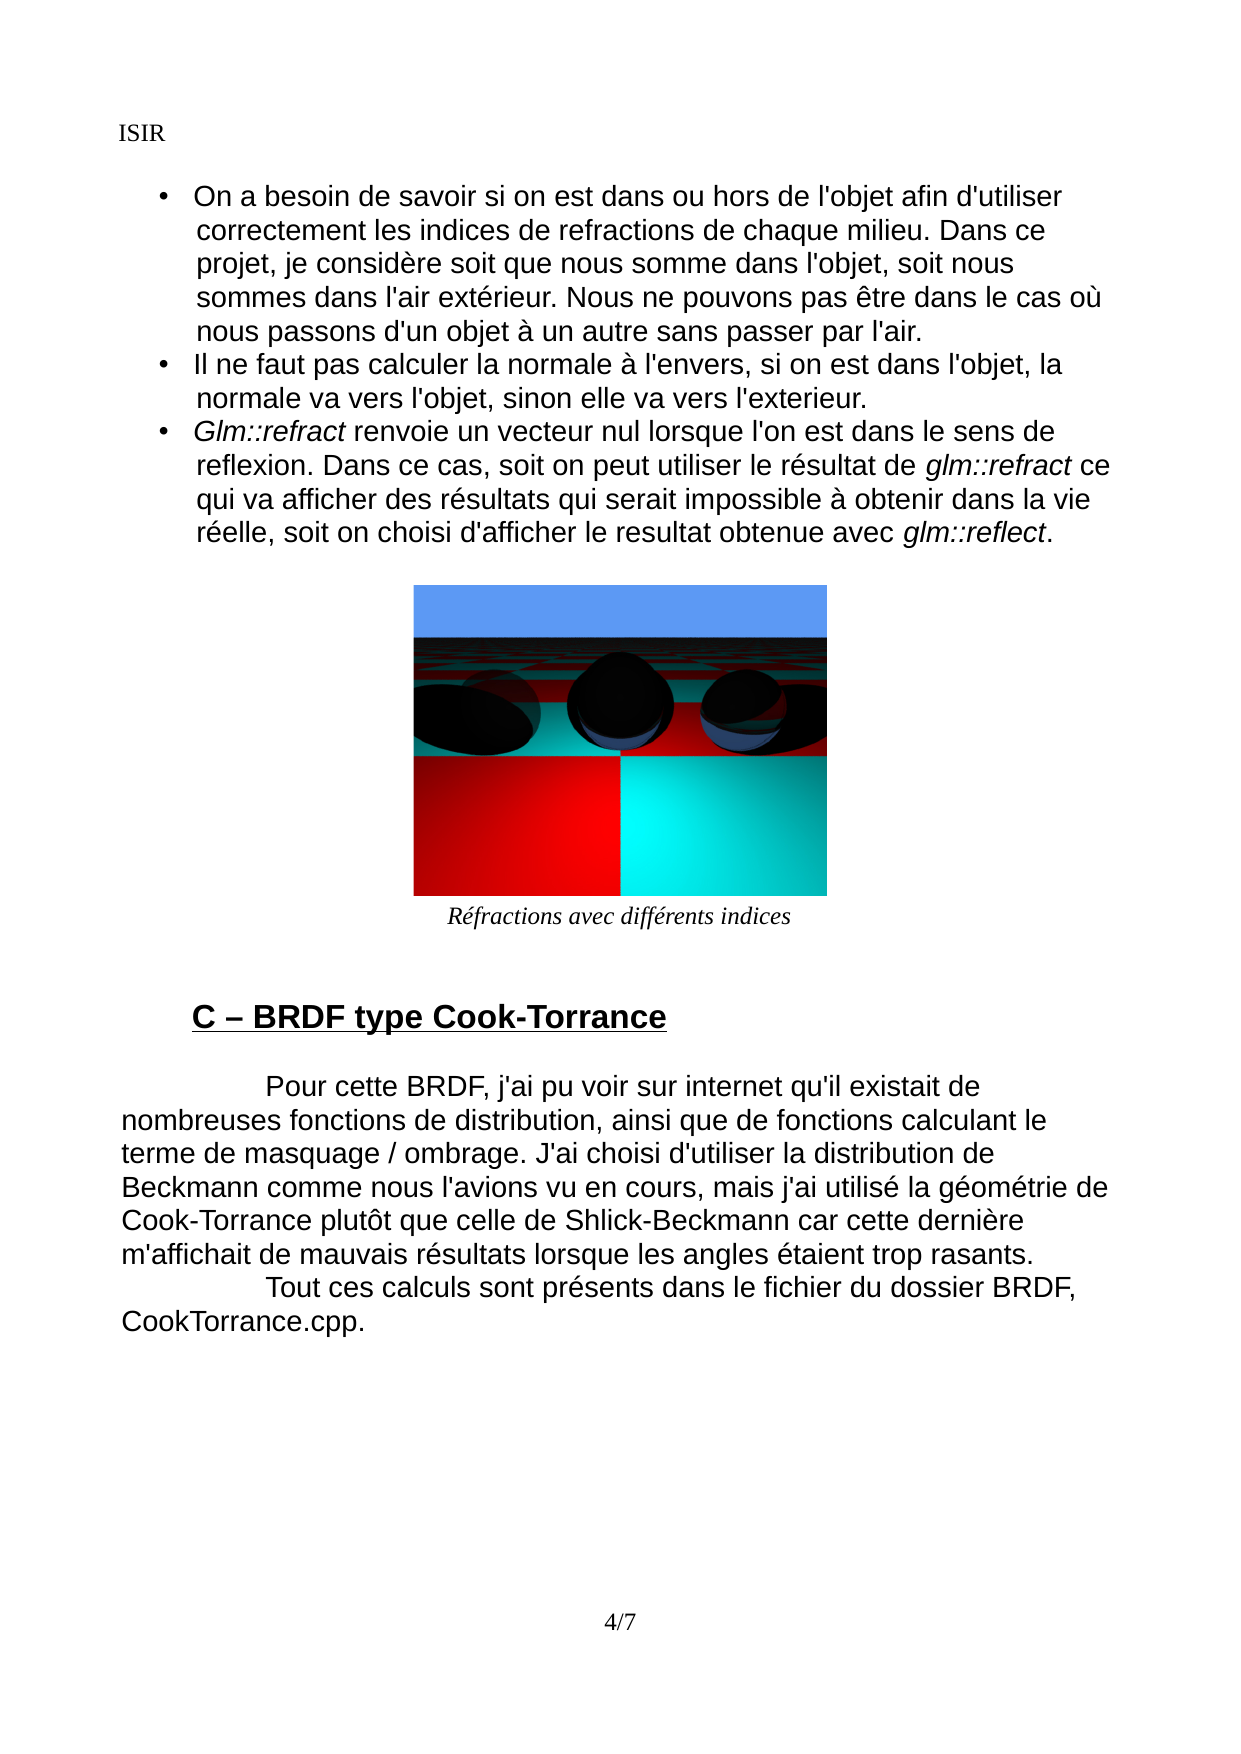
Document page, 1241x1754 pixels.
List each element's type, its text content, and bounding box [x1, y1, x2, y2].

list Glm::refract renvoie un vecteur nul lorsque l'on est dans le sens de reflexion. Dans ce cas, soit on peut utiliser le résultat de glm::refract ce qui va afficher des résultats qui serait impossible à obtenir dans la vie réelle, soit on choisi d'afficher le resultat obtenue avec glm::reflect. [156, 414, 1122, 552]
text Pour cette BRDF, j'ai pu voir sur internet qu'il existait de nombreuses fonctions de distribution, ainsi que de fonctions calculant le terme de masquage / ombrage. J'ai choisi d'utiliser la distribution de Beckmann comme nous l'avions vu en cours, mais j'ai utilisé la géométrie de Cook-Torrance plutôt que celle de Shlick-Beckmann car cette dernière m'affichait de mauvais résultats lorsque les angles étaient trop rasants. [118, 1069, 1122, 1270]
text Tout ces calculs sont présents dans le fichier du dossier BRDF, CookTorrance.cpp. [118, 1270, 1122, 1337]
list On a besoin de savoir si on est dans ou hors de l'objet afin d'utiliser correctement les indices de refractions de chaque milieu. Dans ce projet, je considère soit que nous somme dans l'objet, soit nous sommes dans l'air extérieur. Nous ne pouvons pas être dans le cas où nous passons d'un objet à un autre sans passer par l'air. [156, 176, 1122, 347]
text C – BRDF type Cook-Torrance [118, 997, 1122, 1036]
picture [413, 585, 827, 896]
text Réfractions avec différents indices [413, 896, 827, 930]
list Il ne faut pas calculer la normale à l'envers, si on est dans l'objet, la normale va vers l'objet, sinon elle va vers l'exterieur. [156, 347, 1122, 414]
